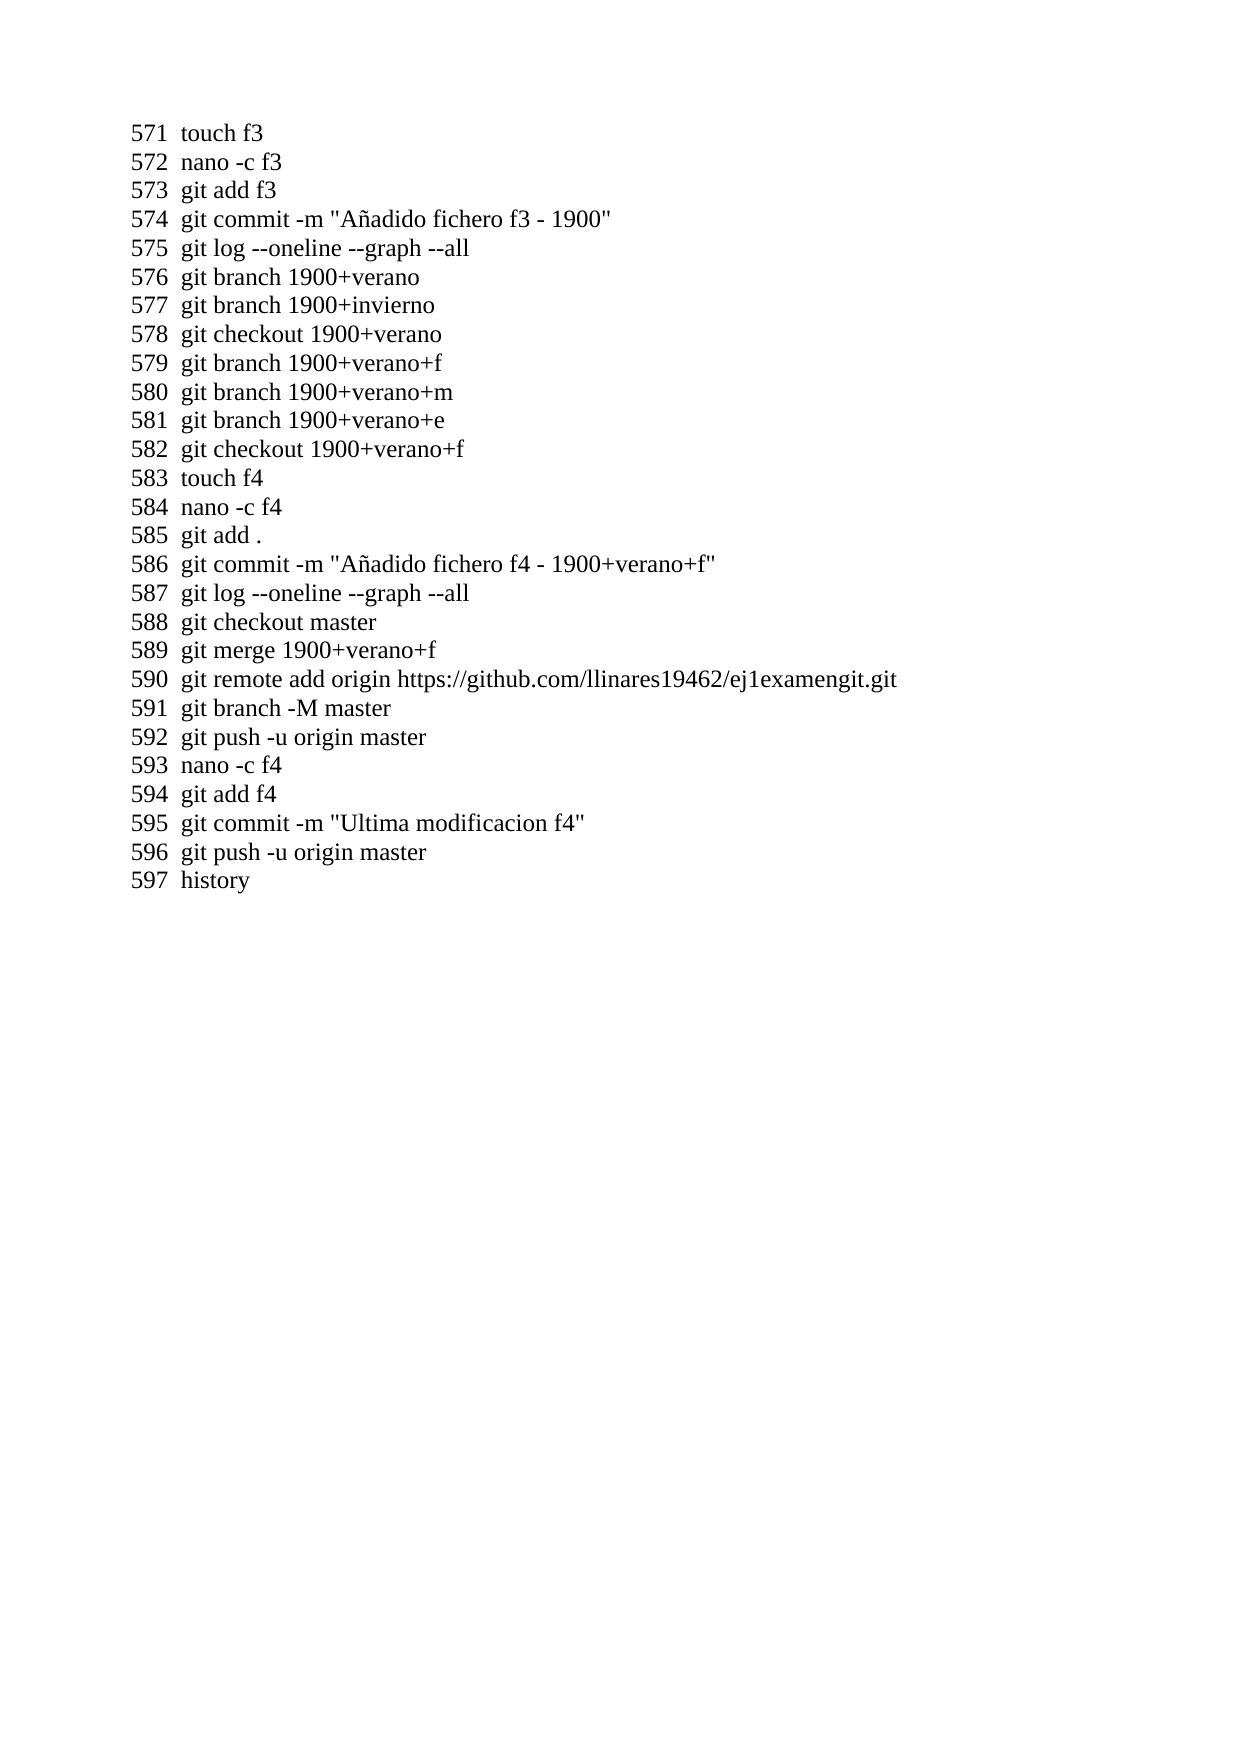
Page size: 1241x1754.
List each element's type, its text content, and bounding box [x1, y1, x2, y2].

text 583 touch f4 [118, 463, 1122, 492]
text 591 git branch -M master [118, 693, 1122, 722]
text 577 git branch 1900+invierno [118, 291, 1122, 319]
text 571 touch f3 [118, 118, 1122, 147]
text 578 git checkout 1900+verano [118, 319, 1122, 348]
text 584 nano -c f4 [118, 492, 1122, 521]
text 572 nano -c f3 [118, 147, 1122, 176]
text 585 git add . [118, 521, 1122, 549]
text 589 git merge 1900+verano+f [118, 636, 1122, 664]
text 573 git add f3 [118, 176, 1122, 204]
text 586 git commit -m "Añadido fichero f4 - 1900+verano+f" [118, 549, 1122, 578]
text 581 git branch 1900+verano+e [118, 406, 1122, 434]
text 587 git log --oneline --graph --all [118, 578, 1122, 607]
text 580 git branch 1900+verano+m [118, 377, 1122, 406]
text 588 git checkout master [118, 607, 1122, 636]
text 597 history [118, 866, 1122, 894]
text 582 git checkout 1900+verano+f [118, 434, 1122, 463]
text 574 git commit -m "Añadido fichero f3 - 1900" [118, 204, 1122, 233]
text 576 git branch 1900+verano [118, 262, 1122, 291]
text 592 git push -u origin master [118, 722, 1122, 751]
text 595 git commit -m "Ultima modificacion f4" [118, 808, 1122, 837]
text 596 git push -u origin master [118, 837, 1122, 866]
text 594 git add f4 [118, 779, 1122, 808]
text 590 git remote add origin https://github.com/llinares19462/ej1examengit.git [118, 664, 1122, 693]
text 579 git branch 1900+verano+f [118, 348, 1122, 377]
text 593 nano -c f4 [118, 751, 1122, 779]
text 575 git log --oneline --graph --all [118, 233, 1122, 262]
